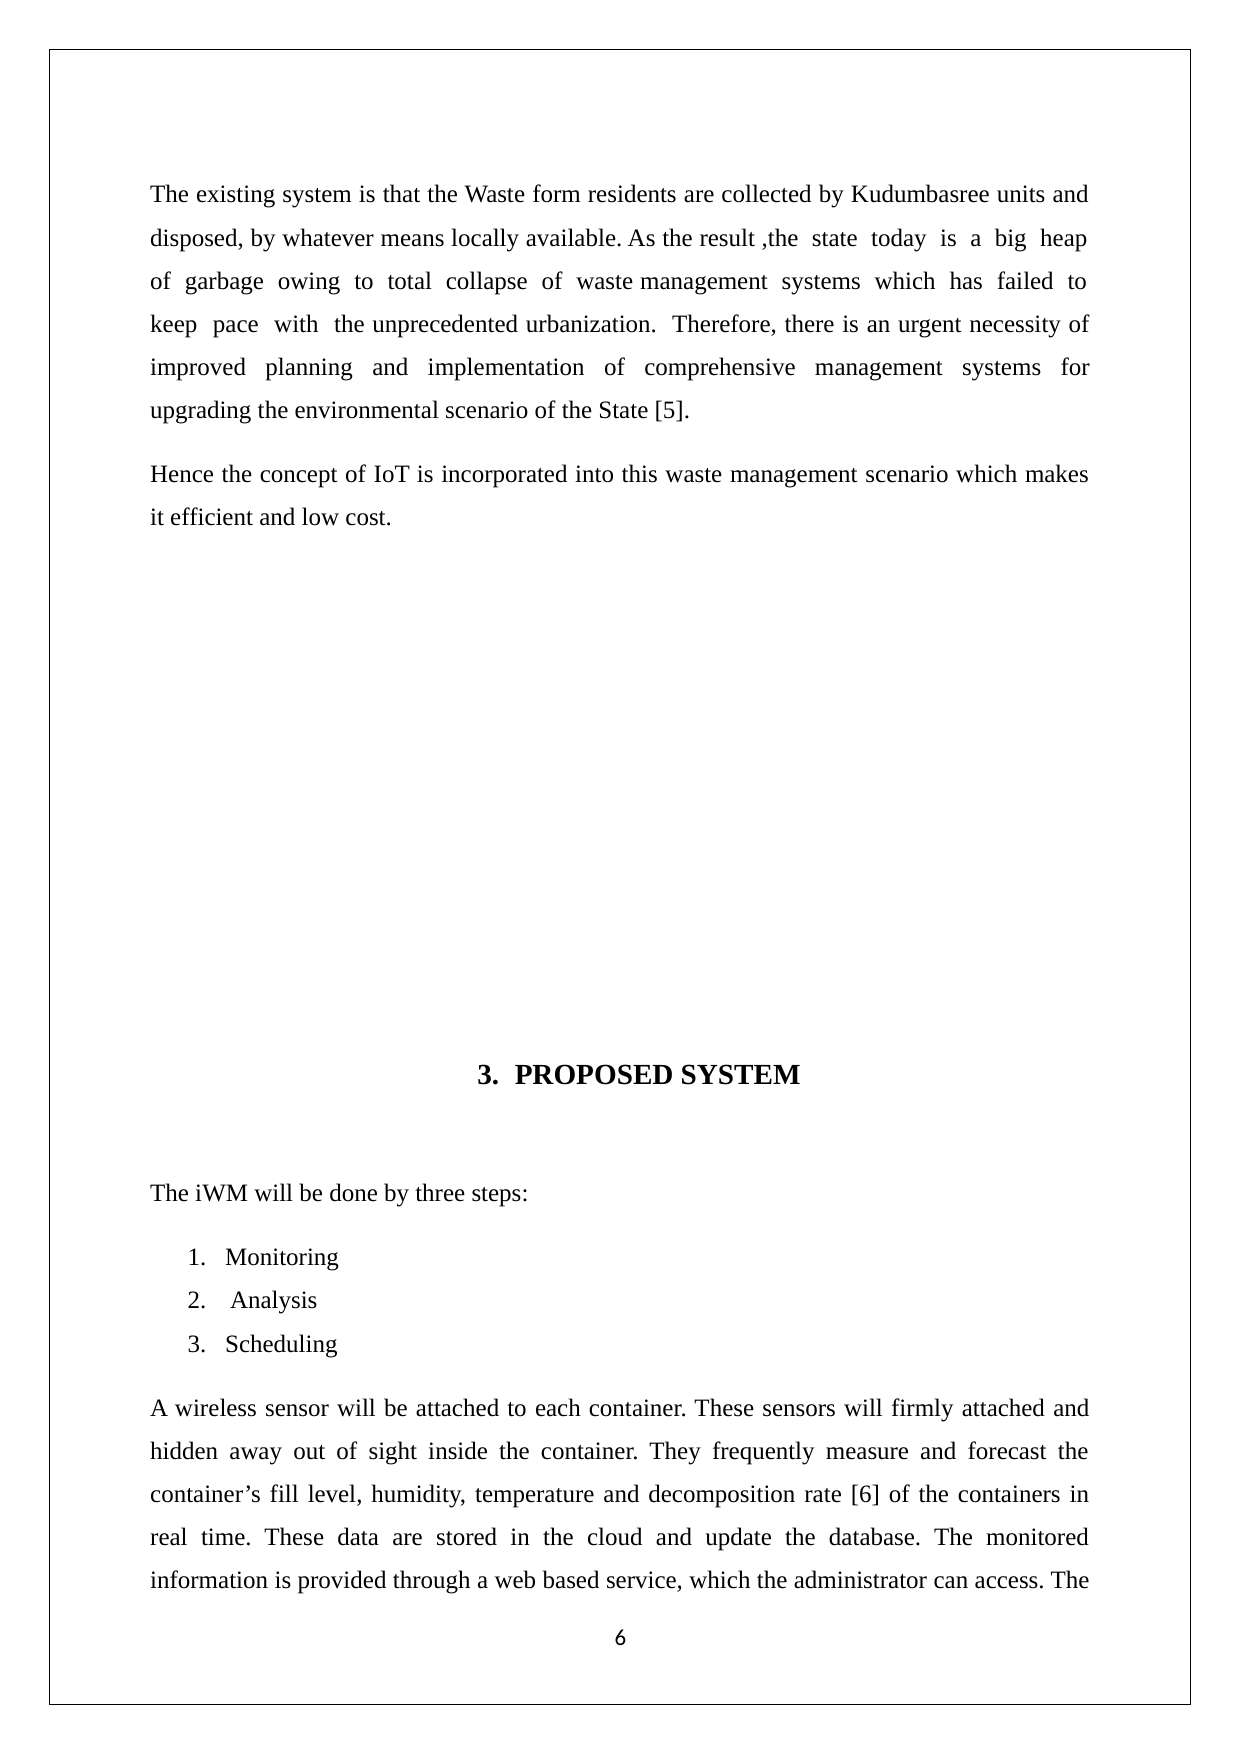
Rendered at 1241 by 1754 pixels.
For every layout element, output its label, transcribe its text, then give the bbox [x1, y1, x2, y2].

text The iWM will be done by three steps: [150, 1178, 1090, 1207]
list Scheduling [187, 1329, 1090, 1357]
text Hence the concept of IoT is incorporated into this waste management scenario which makes it efficient and low cost. [150, 459, 1090, 531]
list Analysis [187, 1286, 1090, 1314]
list Monitoring [187, 1242, 1090, 1271]
text The existing system is that the Waste form residents are collected by Kudumbasree units and disposed, by whatever means locally available. As the result ,the state today is a big heap of garbage owing to total collapse of waste management systems which has failed to keep pace with the unprecedented urbanization. Therefore, there is an urgent necessity of improved planning and implementation of comprehensive management systems for upgrading the environmental scenario of the State [5]. [150, 179, 1090, 424]
list PROPOSED SYSTEM [187, 1057, 1090, 1091]
text A wireless sensor will be attached to each container. These sensors will firmly attached and hidden away out of sight inside the container. They frequently measure and forecast the container’s fill level, humidity, temperature and decomposition rate [6] of the containers in real time. These data are stored in the cloud and update the database. The monitored information is provided through a web based service, which the administrator can access. The [150, 1393, 1090, 1594]
